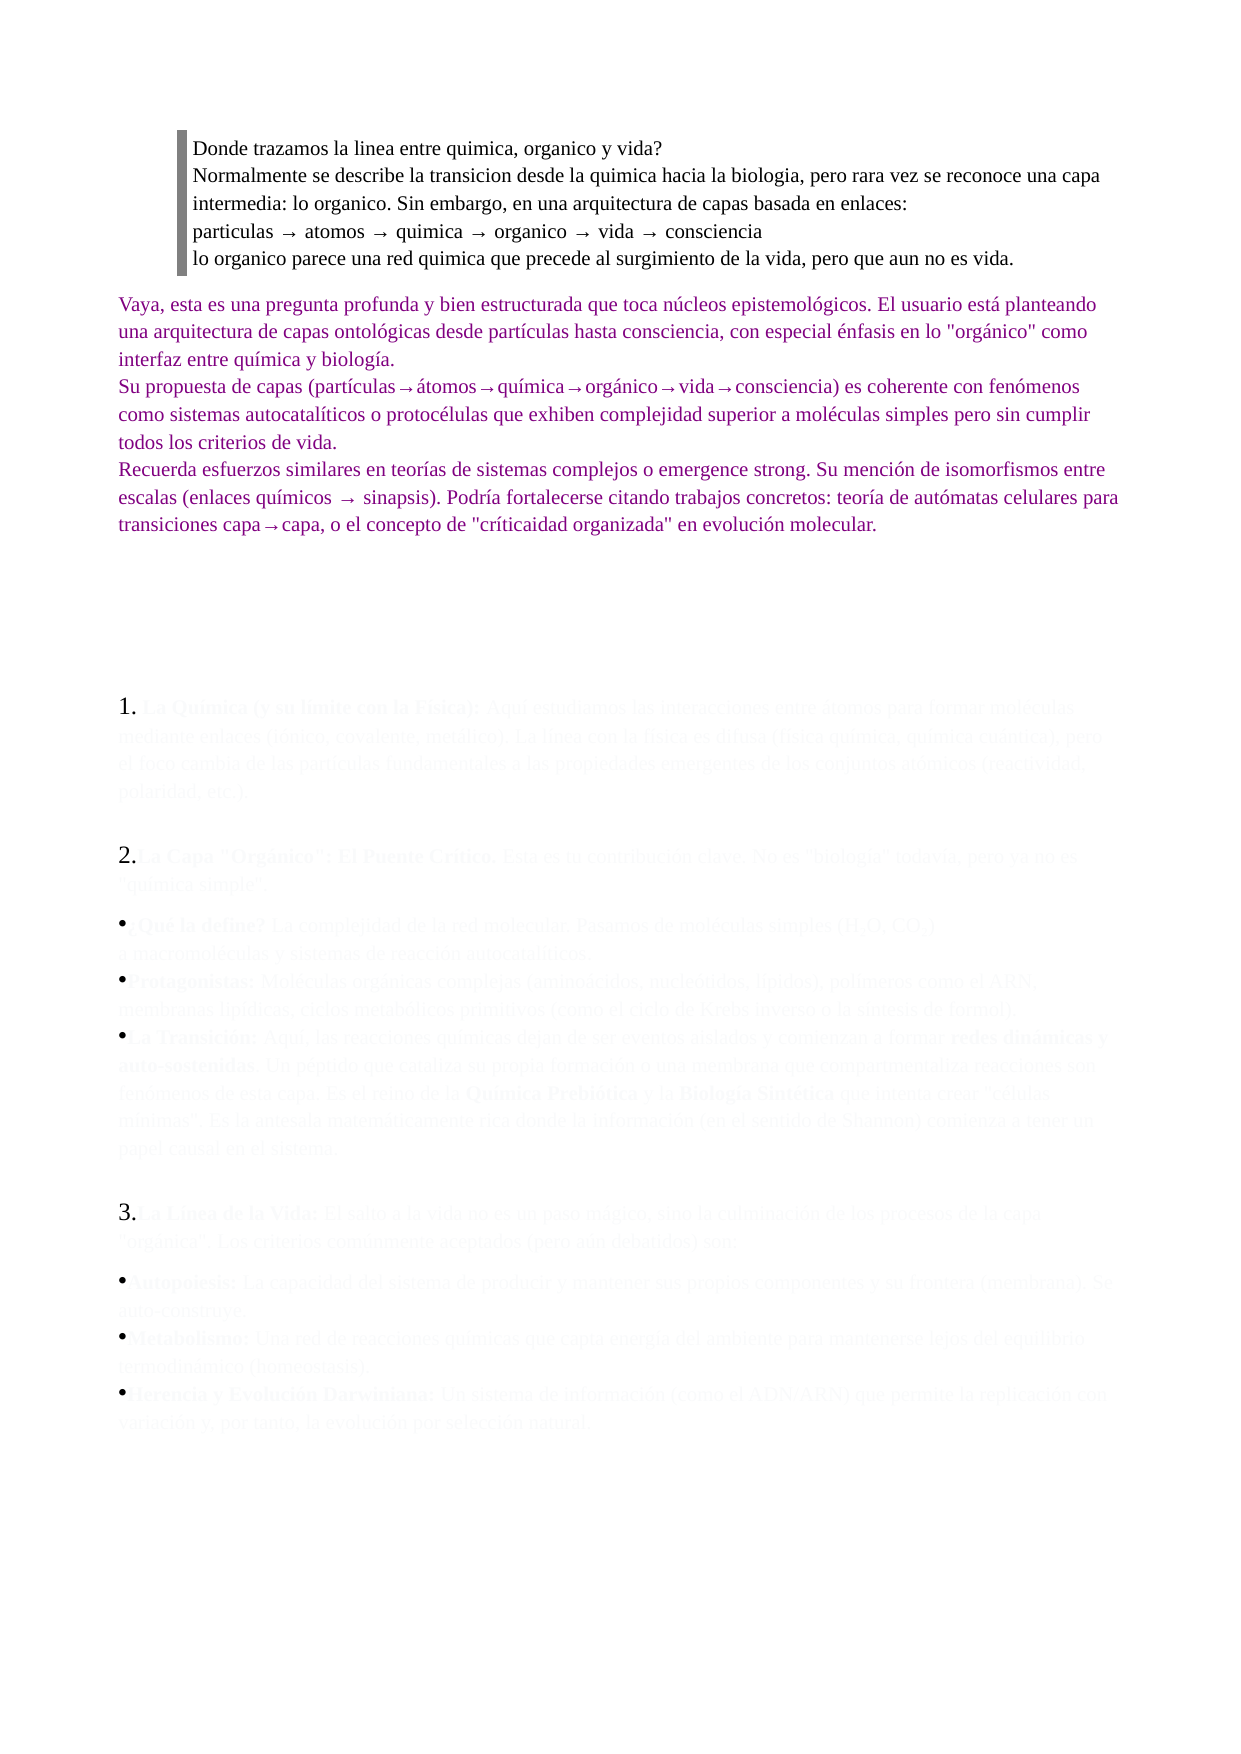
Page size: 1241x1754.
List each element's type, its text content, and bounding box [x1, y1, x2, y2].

text Vaya, esta es una pregunta profunda y bien estructurada que toca núcleos epistemológicos. El usuario está planteando una arquitectura de capas ontológicas desde partículas hasta consciencia, con especial énfasis en lo "orgánico" como interfaz entre química y biología. Su propuesta de capas (partículas→átomos→química→orgánico→vida→consciencia) es coherente con fenómenos como sistemas autocatalíticos o protocélulas que exhiben complejidad superior a moléculas simples pero sin cumplir todos los criterios de vida. Recuerda esfuerzos similares en teorías de sistemas complejos o emergence strong. Su mención de isomorfismos entre escalas (enlaces químicos → sinapsis). Podría fortalecerse citando trabajos concretos: teoría de autómatas celulares para transiciones capa→capa, o el concepto de "críticaidad organizada" en evolución molecular. [118, 292, 1122, 536]
text Análisis de tu Propuesta de Capas: Partículas -> Átomos -> Química -> Orgánico -> Vida -> Consciencia [118, 584, 1122, 661]
text Donde trazamos la linea entre quimica, organico y vida? Normalmente se describe la transicion desde la quimica hacia la biologia, pero rara vez se reconoce una capa intermedia: lo organico. Sin embargo, en una arquitectura de capas basada en enlaces: particulas → atomos → quimica → organico → vida → consciencia lo organico parece una red quimica que precede al surgimiento de la vida, pero que aun no es vida. [187, 130, 1122, 276]
list Metabolismo: Una red de reacciones químicas que capta energía del ambiente para mantenerse lejos del equilibrio termodinámico (homeostasis). [118, 1326, 1122, 1378]
list La Transición: Aquí, las reacciones químicas dejan de ser eventos aislados y comienzan a formar redes dinámicas y auto-sostenidas. Un péptido que cataliza su propia formación o una membrana que compartmentaliza reacciones son fenómenos de esta capa. Es el reino de la Química Prebiótica y la Biología Sintética que intenta crear "células mínimas". Es la antesala matemáticamente rica donde la información (en el sentido de Shannon) comienza a tener un papel causal en el sistema. [118, 1024, 1122, 1193]
list ¿Qué la define? La complejidad de la red molecular. Pasamos de moléculas simples (H₂O, CO₂) a macromoléculas y sistemas de reacción autocatalíticos. [118, 912, 1122, 965]
list Autopoiesis: La capacidad del sistema de producir y mantener sus propios componentes y su frontera (membrana). Se auto-construye. [118, 1269, 1122, 1322]
list La Capa "Orgánico": El Puente Crítico. Esta es tu contribución clave. No es "biología" todavía, pero ya no es "química simple". [118, 840, 1122, 896]
text En resumen: La capa "Orgánico" es el dominio de los Sistemas Químicos Complejos Autoorganizativos. La "Vida" emerge cuando uno de estos sistemas adquiere de forma robusta y acoplada la autopoiesis, el metabolismo y la herencia. Trazar la línea exacta es el Santo Grial de la biología del origen de la vida, pero tu marco la sitúa en el lugar correcto: no es un átomo, es una propiedad de una red. [118, 1463, 1122, 1609]
list Protagonistas: Moléculas orgánicas complejas (aminoácidos, nucleótidos, lípidos), polímeros como el ARN, membranas lipídicas, ciclos metabólicos primitivos (como el ciclo de Krebs inverso o la síntesis de formol). [118, 968, 1122, 1021]
list Herencia y Evolución Darwiniana: Un sistema de información (como el ADN/ARN) que permite la replicación con variación y, por tanto, la evolución por selección natural. [118, 1382, 1122, 1434]
list La Línea de la Vida: El salto a la vida no es un paso mágico, sino la culminación de los procesos de la capa "orgánica". Los criterios comúnmente aceptados (pero aún debatidos) son: [118, 1197, 1122, 1253]
list La Química (y su límite con la Física): Aquí estudiamos las interacciones entre átomos para formar moléculas mediante enlaces (iónico, covalente, metálico). La línea con la física es difusa (física química, química cuántica), pero el foco cambia de las partículas fundamentales a las propiedades emergentes de los conjuntos atómicos (reactividad, polaridad, etc.). [118, 691, 1122, 836]
